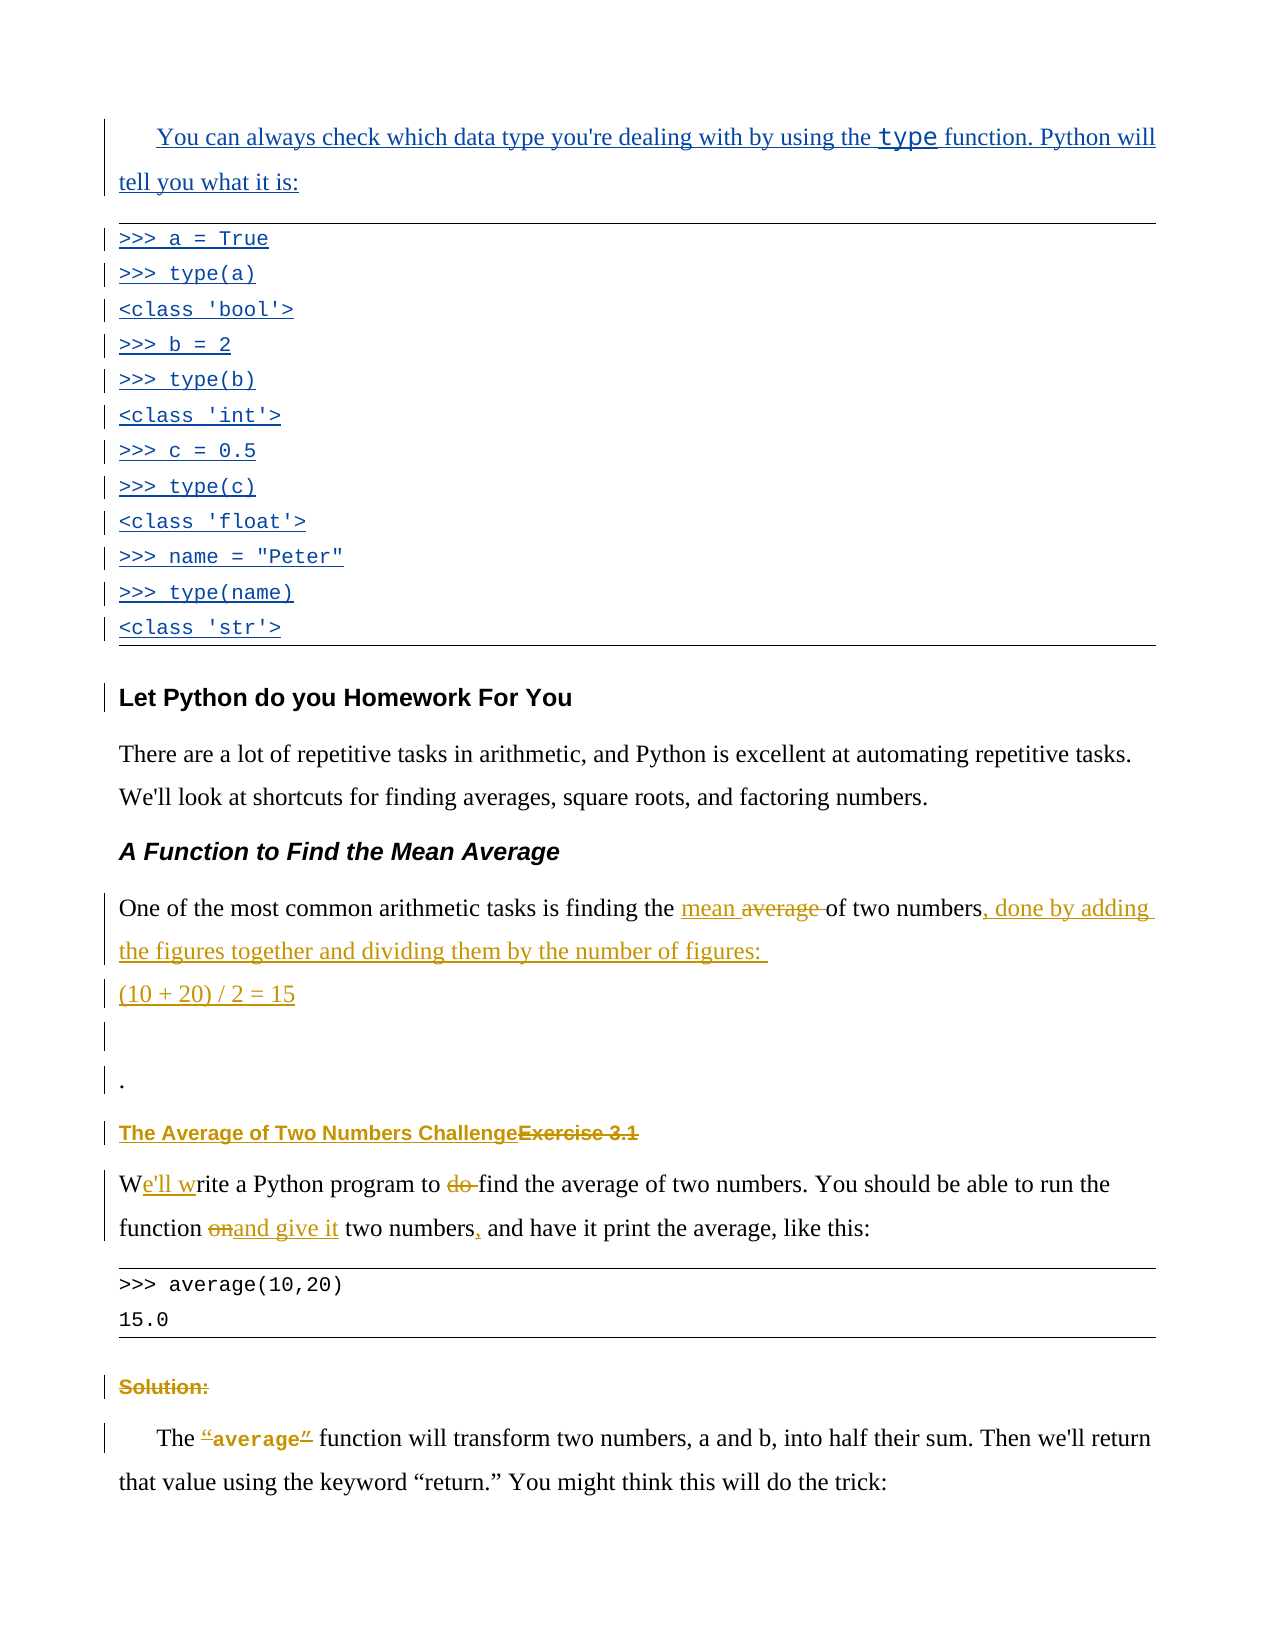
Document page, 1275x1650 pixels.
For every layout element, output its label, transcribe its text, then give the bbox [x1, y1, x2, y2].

text >>> c = 0.5 [118, 440, 1156, 464]
text (10 + 20) / 2 = 15 [118, 979, 1156, 1008]
text <class 'bool'> [118, 299, 1156, 322]
text >>> type(c) [118, 476, 1156, 499]
text The Average of Two Numbers Challenge [118, 1121, 1156, 1145]
text >>> average(10,20) [118, 1269, 1156, 1297]
text <class 'str'> [118, 617, 1156, 646]
text 15.0 [118, 1309, 1156, 1338]
text A Function to Find the Mean Average [118, 837, 1156, 866]
text Let Python do you Homework For You [118, 683, 1156, 712]
text You can always check which data type you're dealing with by using the type function. Python will tell you what it is: [118, 118, 1156, 196]
text >>> type(name) [118, 582, 1156, 606]
text One of the most common arithmetic tasks is finding the mean of two numbers, done by adding the figures together and dividing them by the number of figures: [118, 893, 1156, 965]
text There are a lot of repetitive tasks in arithmetic, and Python is excellent at automating repetitive tasks. We'll look at shortcuts for finding averages, square roots, and factoring numbers. [118, 739, 1156, 811]
text >>> name = "Peter" [118, 547, 1156, 570]
text >>> type(b) [118, 369, 1156, 393]
text <class 'int'> [118, 405, 1156, 428]
text >>> a = True [118, 224, 1156, 251]
text <class 'float'> [118, 511, 1156, 535]
text >>> b = 2 [118, 334, 1156, 358]
text >>> type(a) [118, 263, 1156, 287]
text We'll write a Python program to find the average of two numbers. You should be able to run the function and give it two numbers, and have it print the average, like this: [118, 1169, 1156, 1241]
text The average function will transform two numbers, a and b, into half their sum. Then we'll return that value using the keyword “return.” You might think this will do the trick: [118, 1423, 1156, 1496]
text . [118, 1066, 1156, 1094]
